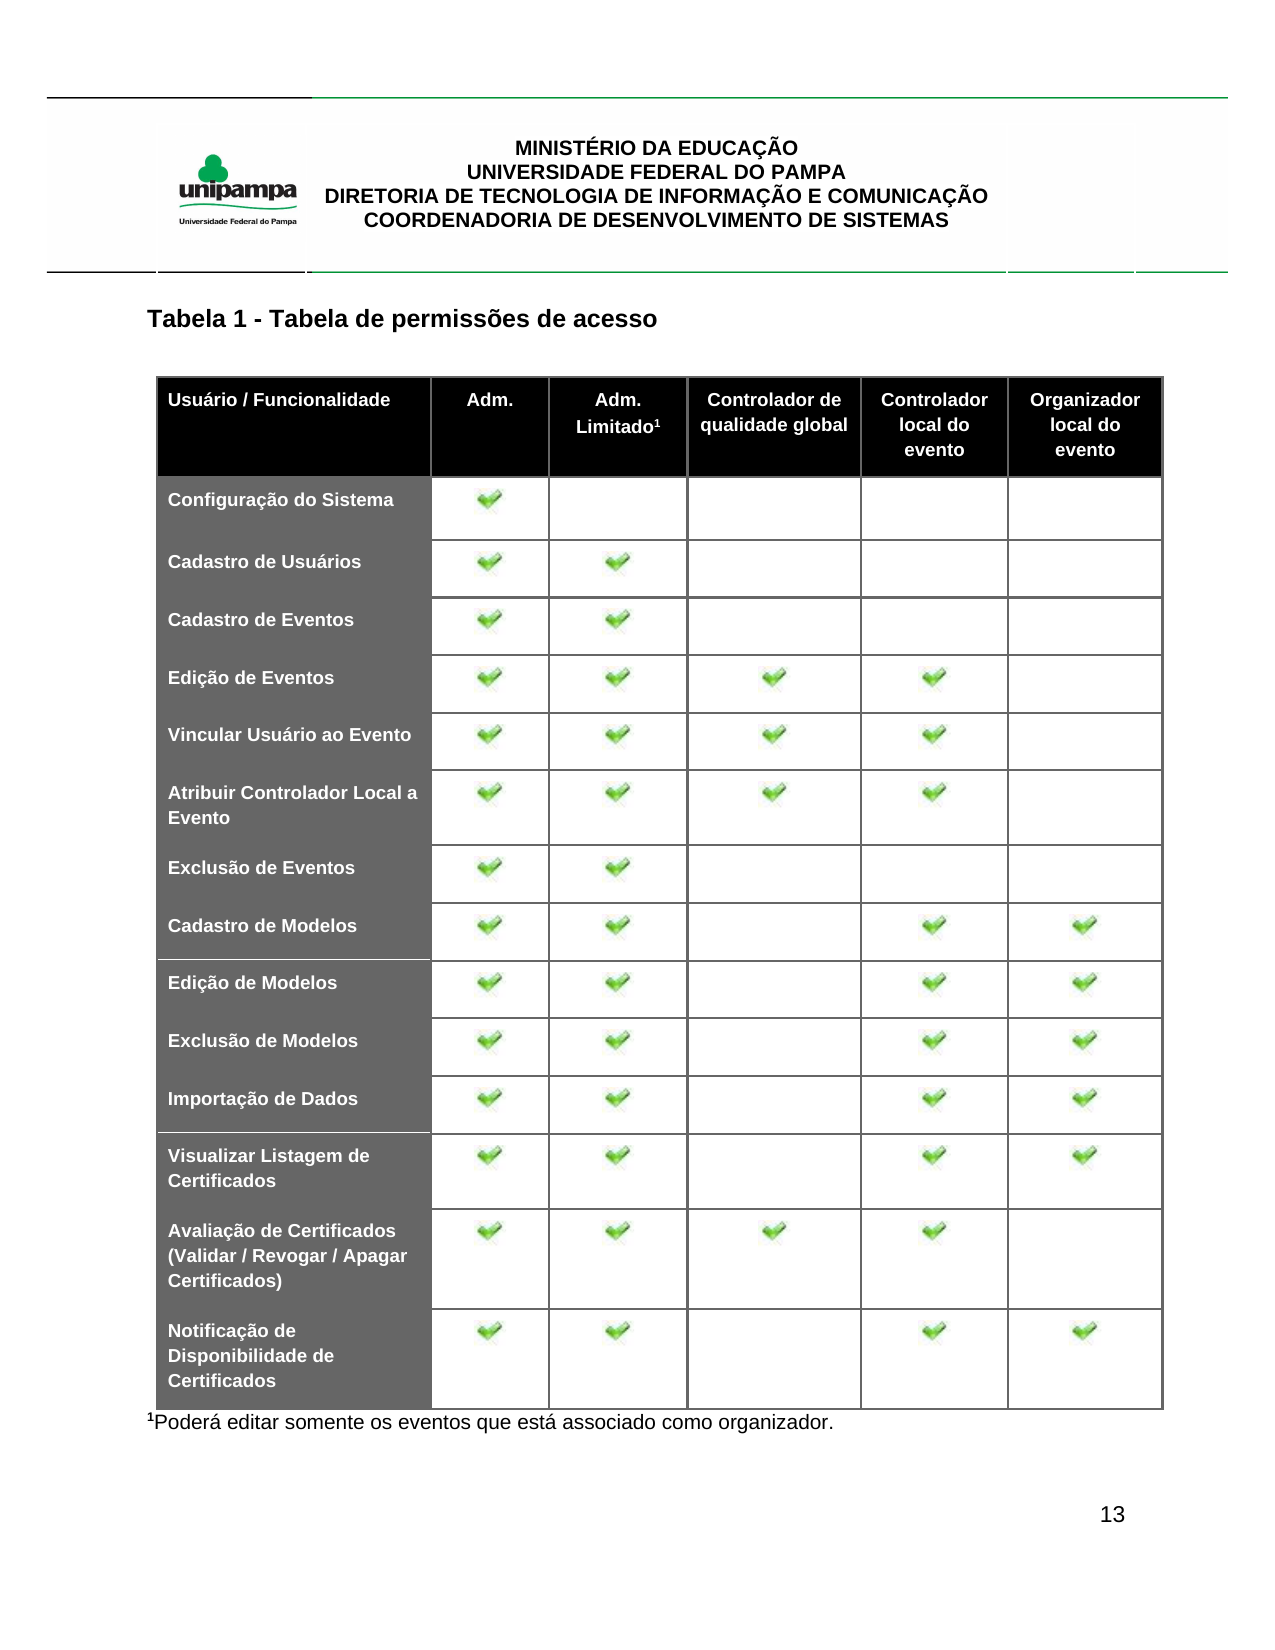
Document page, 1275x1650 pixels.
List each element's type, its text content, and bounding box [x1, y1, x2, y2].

picture [473, 724, 507, 753]
picture [473, 856, 507, 886]
picture [473, 1220, 507, 1249]
table_cell [432, 904, 548, 959]
table_cell [432, 478, 548, 539]
table_cell [689, 599, 860, 654]
picture [307, 125, 1006, 273]
picture [1068, 1145, 1102, 1174]
table_cell Exclusão de Modelos [158, 1019, 430, 1075]
table_cell [689, 962, 860, 1017]
picture [46, 97, 1228, 273]
table_cell [550, 904, 686, 959]
picture [601, 551, 635, 580]
picture [601, 1320, 635, 1349]
table_header Controlador de qualidade global [689, 378, 860, 476]
picture [473, 1087, 507, 1116]
picture [601, 1029, 635, 1059]
table_cell [1009, 771, 1161, 844]
table_cell [689, 1077, 860, 1132]
table_cell [550, 1077, 686, 1132]
picture [918, 781, 951, 811]
table_cell [862, 656, 1007, 712]
text Tabela 1 - Tabela de permissões de acesso [147, 304, 1125, 333]
picture [473, 608, 507, 638]
picture [473, 972, 507, 1001]
table_cell Importação de Dados [158, 1077, 430, 1132]
picture [601, 608, 635, 638]
table_cell [1009, 541, 1161, 596]
table_header Controlador local do evento [862, 378, 1007, 476]
table_cell [862, 541, 1007, 596]
table_header Adm. Limitado1 [550, 378, 686, 476]
table_cell [1009, 846, 1161, 902]
picture [601, 1220, 635, 1249]
table_cell Configuração do Sistema [158, 478, 430, 539]
table_cell [550, 599, 686, 654]
table_cell Edição de Eventos [158, 656, 430, 712]
table_cell [550, 1019, 686, 1075]
picture [473, 1320, 507, 1349]
picture [601, 724, 635, 753]
table_cell [1009, 1135, 1161, 1208]
table_cell [550, 846, 686, 902]
table_cell [432, 962, 548, 1017]
picture [918, 1145, 951, 1174]
picture [918, 1087, 951, 1116]
table_cell Cadastro de Modelos [158, 904, 430, 959]
table_cell [1009, 1077, 1161, 1132]
table_cell [550, 1135, 686, 1208]
table_cell [689, 1310, 860, 1408]
table_cell [1009, 904, 1161, 959]
table_cell Exclusão de Eventos [158, 846, 430, 902]
picture [918, 972, 951, 1001]
table_cell [432, 541, 548, 596]
picture [918, 1320, 951, 1349]
table_cell [432, 846, 548, 902]
table_cell [550, 714, 686, 769]
table_cell [432, 1210, 548, 1308]
picture [601, 1087, 635, 1116]
picture [473, 666, 507, 696]
table_cell [1009, 656, 1161, 712]
table_cell Notificação de Disponibilidade de Certificados [158, 1310, 430, 1408]
table_cell [862, 962, 1007, 1017]
table_cell Cadastro de Usuários [158, 541, 430, 596]
picture [758, 781, 791, 811]
table_cell [689, 1210, 860, 1308]
table_cell [1009, 599, 1161, 654]
table_cell [689, 478, 860, 539]
picture [918, 666, 951, 696]
picture [601, 781, 635, 811]
picture [473, 1029, 507, 1059]
table_cell [550, 962, 686, 1017]
table_cell [432, 1135, 548, 1208]
table_cell [862, 1135, 1007, 1208]
picture [758, 666, 791, 696]
table_cell [550, 478, 686, 539]
table_header Organizador local do evento [1009, 378, 1161, 476]
table_cell [432, 1077, 548, 1132]
picture [758, 724, 791, 753]
table_cell [550, 656, 686, 712]
picture [473, 781, 507, 811]
table_cell [862, 904, 1007, 959]
picture [1068, 1087, 1102, 1116]
picture [473, 551, 507, 580]
picture [918, 724, 951, 753]
picture [473, 914, 507, 944]
table_cell [432, 1310, 548, 1408]
table_cell Cadastro de Eventos [158, 599, 430, 654]
table_cell [689, 771, 860, 844]
table_header Adm. [432, 378, 548, 476]
picture [601, 972, 635, 1001]
table_cell [689, 846, 860, 902]
table_cell [862, 771, 1007, 844]
text 1Poderá editar somente os eventos que está associado como organizador. [147, 1410, 1125, 1434]
table_cell [1009, 1210, 1161, 1308]
table_cell [689, 1135, 860, 1208]
table_cell Avaliação de Certificados (Validar / Revogar / Apagar Certificados) [158, 1210, 430, 1308]
table_cell [550, 541, 686, 596]
table_cell [689, 656, 860, 712]
table_cell [1009, 478, 1161, 539]
picture [601, 666, 635, 696]
table_cell [689, 904, 860, 959]
table_cell Vincular Usuário ao Evento [158, 714, 430, 769]
table_cell [550, 1310, 686, 1408]
table_cell [862, 1019, 1007, 1075]
table_cell Edição de Modelos [158, 962, 430, 1017]
table_cell [862, 1077, 1007, 1132]
picture [601, 914, 635, 944]
picture [473, 1145, 507, 1174]
table_cell [862, 846, 1007, 902]
table_cell [862, 599, 1007, 654]
table_header Usuário / Funcionalidade [158, 378, 430, 476]
table_cell [432, 771, 548, 844]
table_cell [432, 656, 548, 712]
picture [1068, 1320, 1102, 1349]
picture [158, 125, 306, 273]
picture [601, 1145, 635, 1174]
table_cell [689, 541, 860, 596]
table_cell [432, 599, 548, 654]
picture [758, 1220, 791, 1249]
table_cell [862, 714, 1007, 769]
table_cell [689, 714, 860, 769]
table_cell [1009, 714, 1161, 769]
table_cell [550, 1210, 686, 1308]
picture [918, 914, 951, 944]
picture [1068, 972, 1102, 1001]
picture [601, 856, 635, 886]
table_cell Visualizar Listagem de Certificados [158, 1135, 430, 1208]
table_cell [689, 1019, 860, 1075]
table_cell [432, 1019, 548, 1075]
table_cell [862, 1210, 1007, 1308]
table_cell [1009, 1019, 1161, 1075]
picture [473, 488, 507, 518]
picture [1008, 125, 1134, 273]
table_cell [862, 1310, 1007, 1408]
picture [918, 1220, 951, 1249]
picture [918, 1029, 951, 1059]
picture [1068, 914, 1102, 944]
table_cell [862, 478, 1007, 539]
table_cell [1009, 962, 1161, 1017]
table_cell [432, 714, 548, 769]
table_cell [550, 771, 686, 844]
picture [1068, 1029, 1102, 1059]
table_cell Atribuir Controlador Local a Evento [158, 771, 430, 844]
table_cell [1009, 1310, 1161, 1408]
